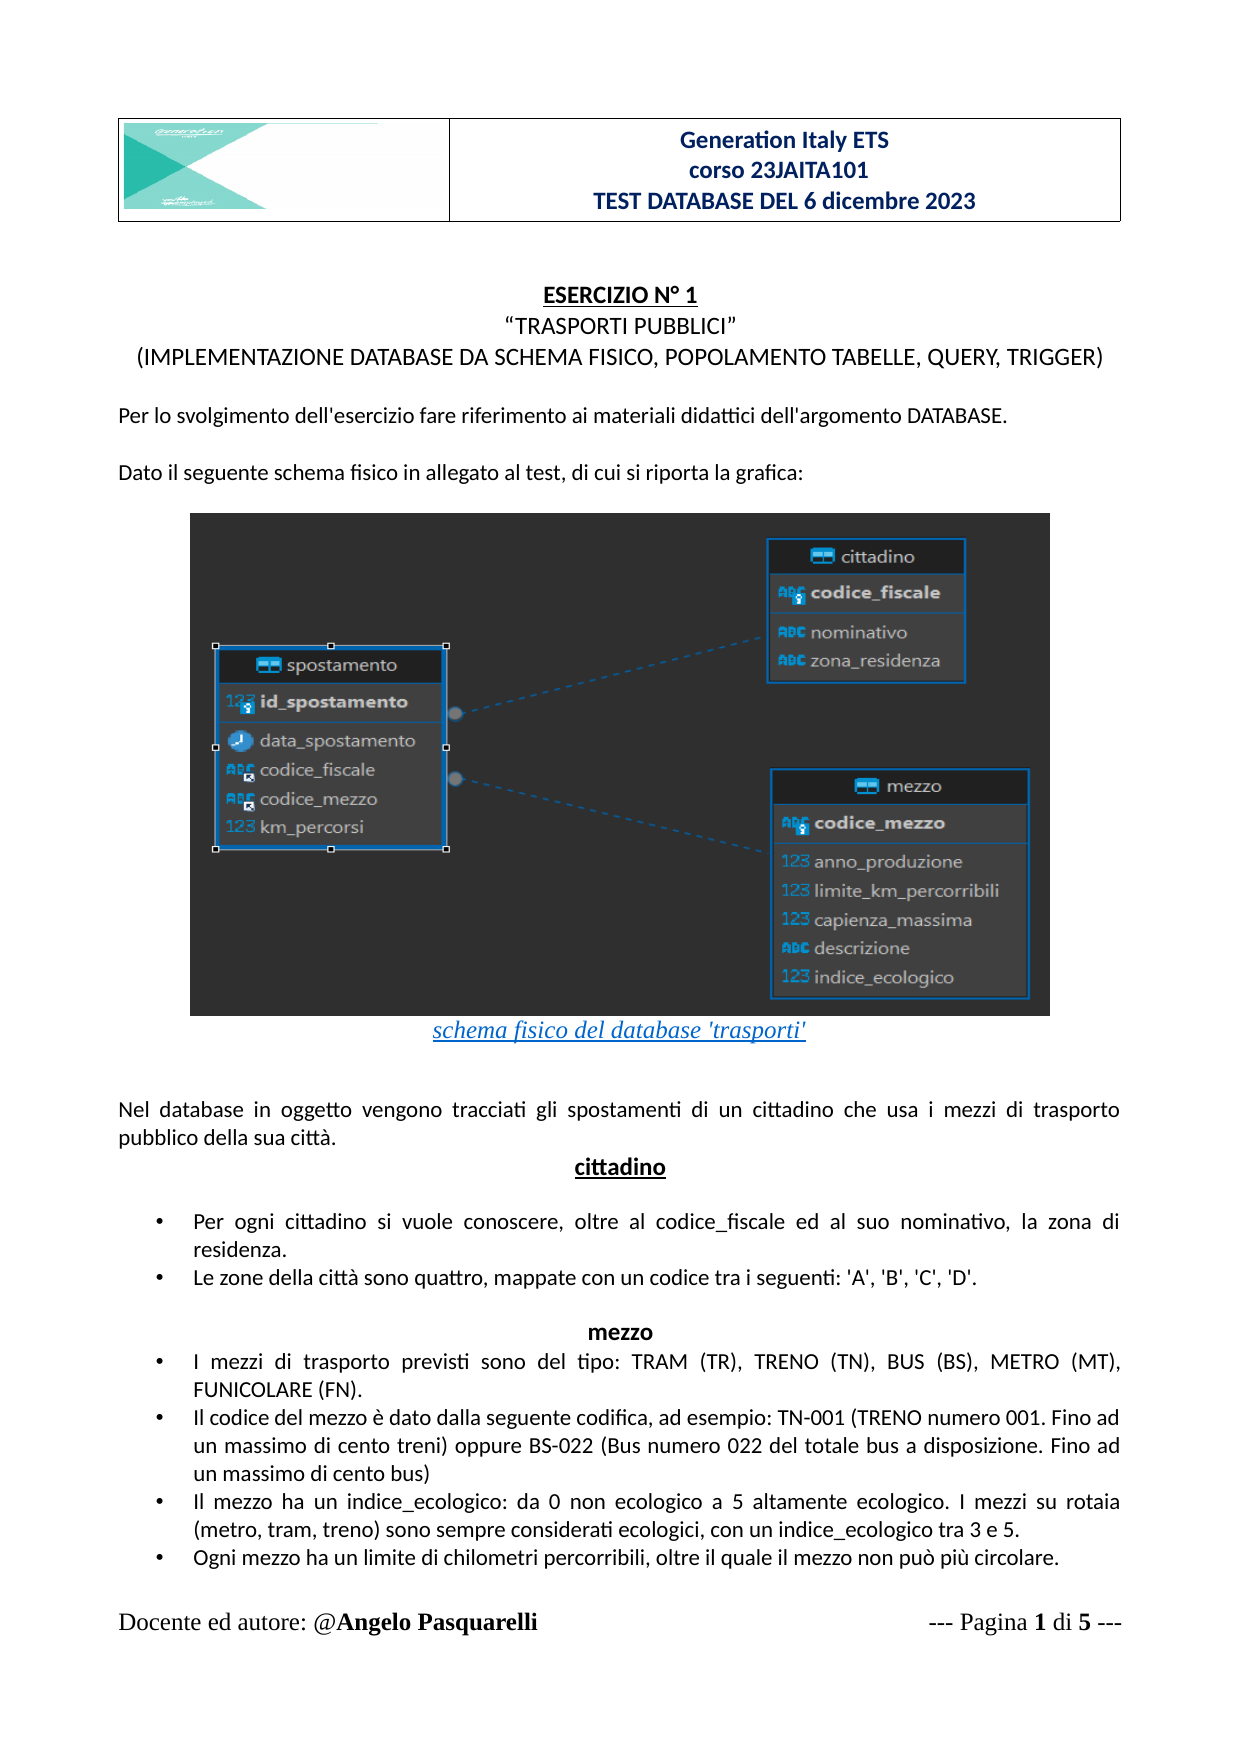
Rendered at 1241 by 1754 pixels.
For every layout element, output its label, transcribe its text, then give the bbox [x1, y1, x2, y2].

list Per ogni cittadino si vuole conoscere, oltre al codice_fiscale ed al suo nominativo, la zona di residenza. [156, 1207, 1122, 1263]
text schema fisico del database 'trasporti' [190, 1016, 1050, 1044]
text “TRASPORTI PUBBLICI” [118, 310, 1122, 341]
text (IMPLEMENTAZIONE DATABASE DA SCHEMA FISICO, POPOLAMENTO TABELLE, QUERY, TRIGGER) [118, 341, 1122, 371]
list I mezzi di trasporto previsti sono del tipo: TRAM (TR), TRENO (TN), BUS (BS), METRO (MT), FUNICOLARE (FN). [156, 1347, 1122, 1403]
text Dato il seguente schema fisico in allegato al test, di cui si riporta la grafica: [118, 458, 1122, 486]
list Ogni mezzo ha un limite di chilometri percorribili, oltre il quale il mezzo non può più circolare. [156, 1543, 1122, 1571]
list Le zone della città sono quattro, mappate con un codice tra i seguenti: 'A', 'B', 'C', 'D'. [156, 1263, 1122, 1291]
text ESERCIZIO N° 1 [118, 279, 1122, 310]
text mezzo [118, 1316, 1122, 1347]
text Per lo svolgimento dell'esercizio fare riferimento ai materiali didattici dell'argomento DATABASE. [118, 402, 1122, 430]
text cittadino [118, 1151, 1122, 1182]
list Il codice del mezzo è dato dalla seguente codifica, ad esempio: TN-001 (TRENO numero 001. Fino ad un massimo di cento treni) oppure BS-022 (Bus numero 022 del totale bus a disposizione. Fino ad un massimo di cento bus) [156, 1403, 1122, 1487]
text Nel database in oggetto vengono tracciati gli spostamenti di un cittadino che usa i mezzi di trasporto pubblico della sua città. [118, 1095, 1122, 1151]
list Il mezzo ha un indice_ecologico: da 0 non ecologico a 5 altamente ecologico. I mezzi su rotaia (metro, tram, treno) sono sempre considerati ecologici, con un indice_ecologico tra 3 e 5. [156, 1487, 1122, 1543]
